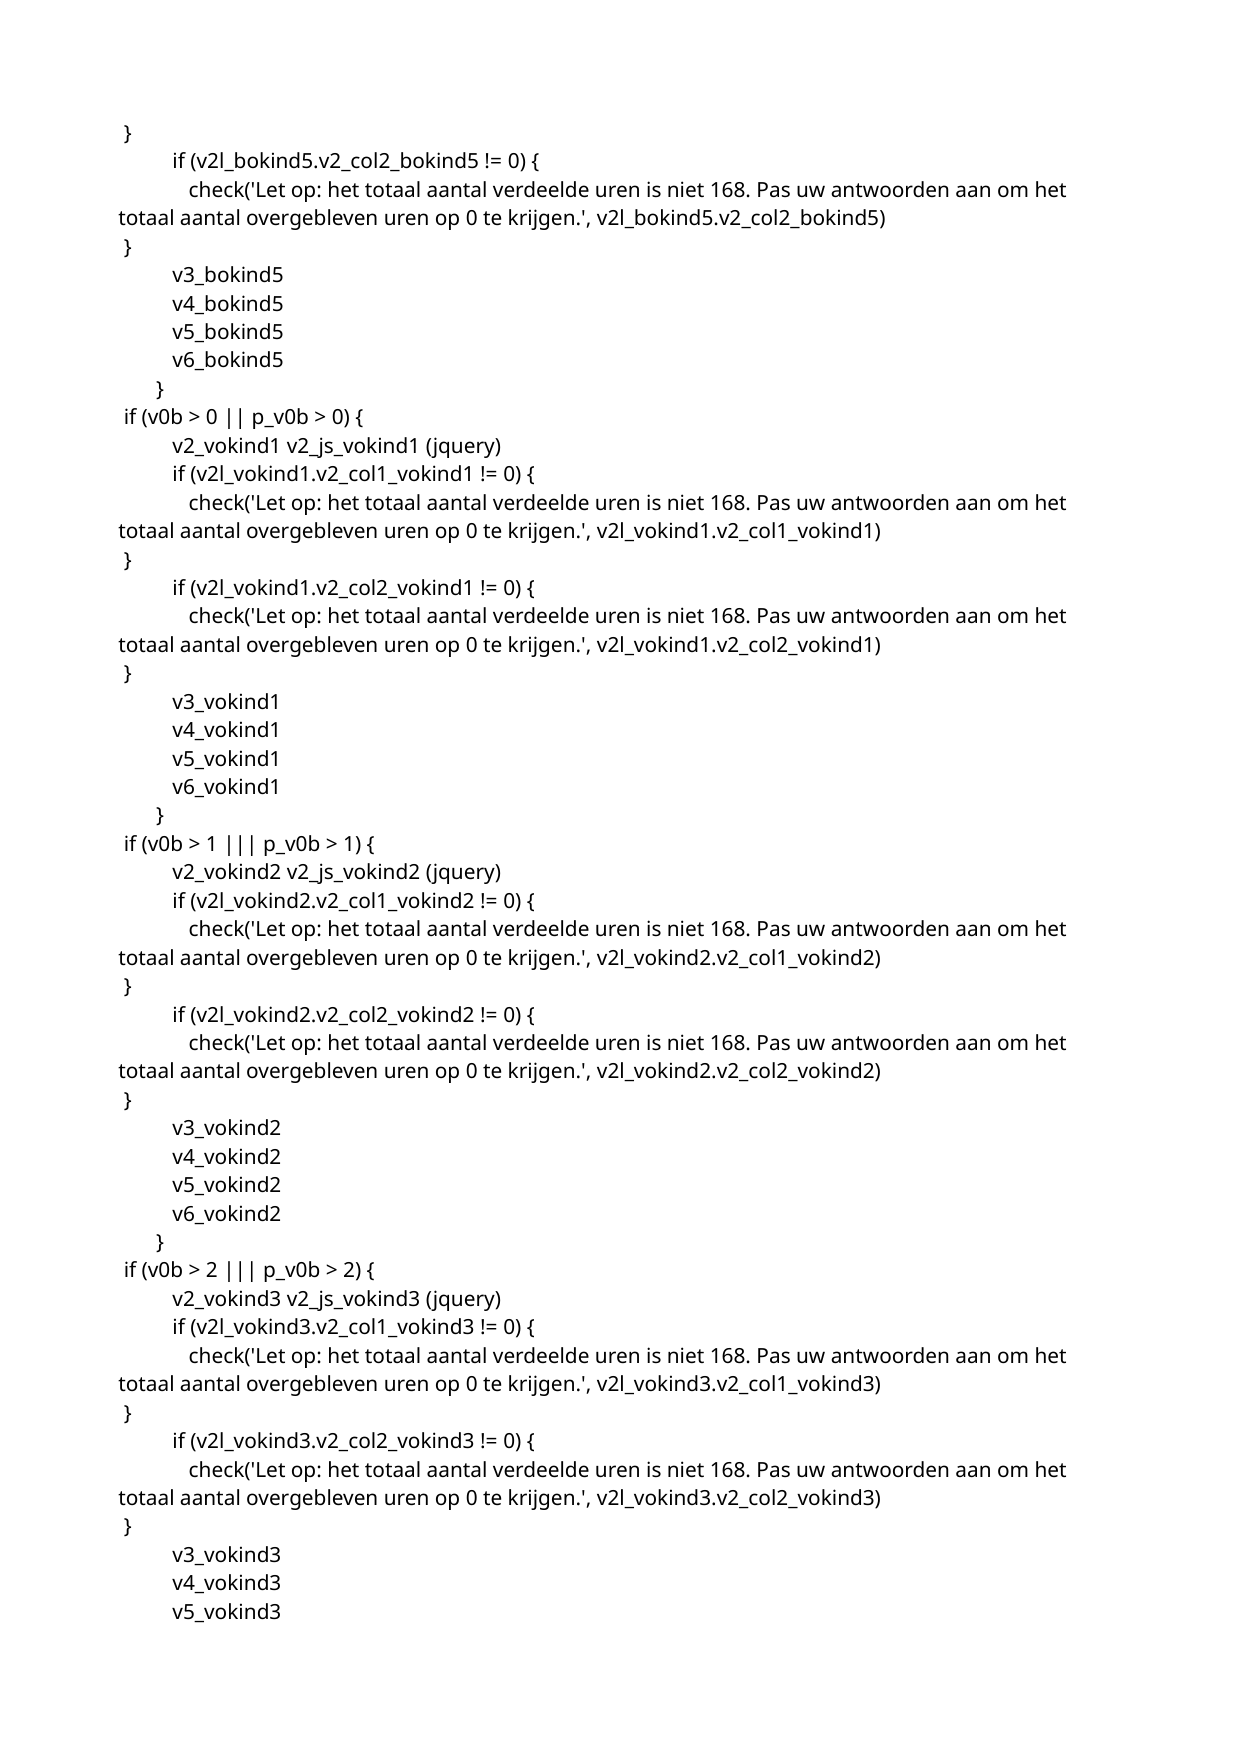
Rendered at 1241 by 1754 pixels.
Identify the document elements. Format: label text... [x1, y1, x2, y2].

text v5_vokind1 [118, 744, 1122, 772]
text } [118, 232, 1122, 260]
text if (v2l_vokind2.v2_col1_vokind2 != 0) { [118, 886, 1122, 914]
text } [118, 545, 1122, 573]
text v5_bokind5 [118, 317, 1122, 346]
text v6_vokind2 [118, 1199, 1122, 1227]
text v5_vokind2 [118, 1170, 1122, 1199]
text if (v2l_vokind1.v2_col1_vokind1 != 0) { [118, 459, 1122, 488]
text check('Let op: het totaal aantal verdeelde uren is niet 168. Pas uw antwoorden aan om het totaal aantal overgebleven uren op 0 te krijgen.', v2l_vokind2.v2_col2_vokind2) [118, 1028, 1122, 1085]
text check('Let op: het totaal aantal verdeelde uren is niet 168. Pas uw antwoorden aan om het totaal aantal overgebleven uren op 0 te krijgen.', v2l_vokind1.v2_col1_vokind1) [118, 488, 1122, 545]
text if (v2l_bokind5.v2_col2_bokind5 != 0) { [118, 147, 1122, 175]
text v2_vokind2 v2_js_vokind2 (jquery) [118, 857, 1122, 886]
text if (v0b > 1 ||| p_v0b > 1) { [118, 829, 1122, 857]
text v3_vokind2 [118, 1113, 1122, 1142]
text } [118, 658, 1122, 687]
text if (v2l_vokind1.v2_col2_vokind1 != 0) { [118, 573, 1122, 602]
text if (v0b > 0 || p_v0b > 0) { [118, 402, 1122, 431]
text v2_vokind1 v2_js_vokind1 (jquery) [118, 431, 1122, 459]
text v4_bokind5 [118, 289, 1122, 317]
text if (v2l_vokind3.v2_col1_vokind3 != 0) { [118, 1312, 1122, 1341]
text check('Let op: het totaal aantal verdeelde uren is niet 168. Pas uw antwoorden aan om het totaal aantal overgebleven uren op 0 te krijgen.', v2l_vokind2.v2_col1_vokind2) [118, 914, 1122, 971]
text v3_bokind5 [118, 260, 1122, 289]
text v5_vokind3 [118, 1597, 1122, 1625]
text check('Let op: het totaal aantal verdeelde uren is niet 168. Pas uw antwoorden aan om het totaal aantal overgebleven uren op 0 te krijgen.', v2l_vokind3.v2_col2_vokind3) [118, 1455, 1122, 1512]
text } [118, 118, 1122, 147]
text v4_vokind3 [118, 1568, 1122, 1597]
text v4_vokind1 [118, 715, 1122, 744]
text } [118, 1085, 1122, 1113]
text } [118, 1512, 1122, 1540]
text } [118, 971, 1122, 1000]
text check('Let op: het totaal aantal verdeelde uren is niet 168. Pas uw antwoorden aan om het totaal aantal overgebleven uren op 0 te krijgen.', v2l_vokind1.v2_col2_vokind1) [118, 602, 1122, 658]
text v6_vokind1 [118, 772, 1122, 801]
text v3_vokind1 [118, 687, 1122, 715]
text check('Let op: het totaal aantal verdeelde uren is niet 168. Pas uw antwoorden aan om het totaal aantal overgebleven uren op 0 te krijgen.', v2l_vokind3.v2_col1_vokind3) [118, 1341, 1122, 1398]
text } [118, 374, 1122, 402]
text v3_vokind3 [118, 1540, 1122, 1568]
text } [118, 801, 1122, 829]
text if (v2l_vokind2.v2_col2_vokind2 != 0) { [118, 1000, 1122, 1028]
text v6_bokind5 [118, 346, 1122, 374]
text check('Let op: het totaal aantal verdeelde uren is niet 168. Pas uw antwoorden aan om het totaal aantal overgebleven uren op 0 te krijgen.', v2l_bokind5.v2_col2_bokind5) [118, 175, 1122, 232]
text if (v2l_vokind3.v2_col2_vokind3 != 0) { [118, 1426, 1122, 1455]
text if (v0b > 2 ||| p_v0b > 2) { [118, 1256, 1122, 1284]
text } [118, 1227, 1122, 1256]
text } [118, 1398, 1122, 1426]
text v2_vokind3 v2_js_vokind3 (jquery) [118, 1284, 1122, 1312]
text v4_vokind2 [118, 1142, 1122, 1170]
